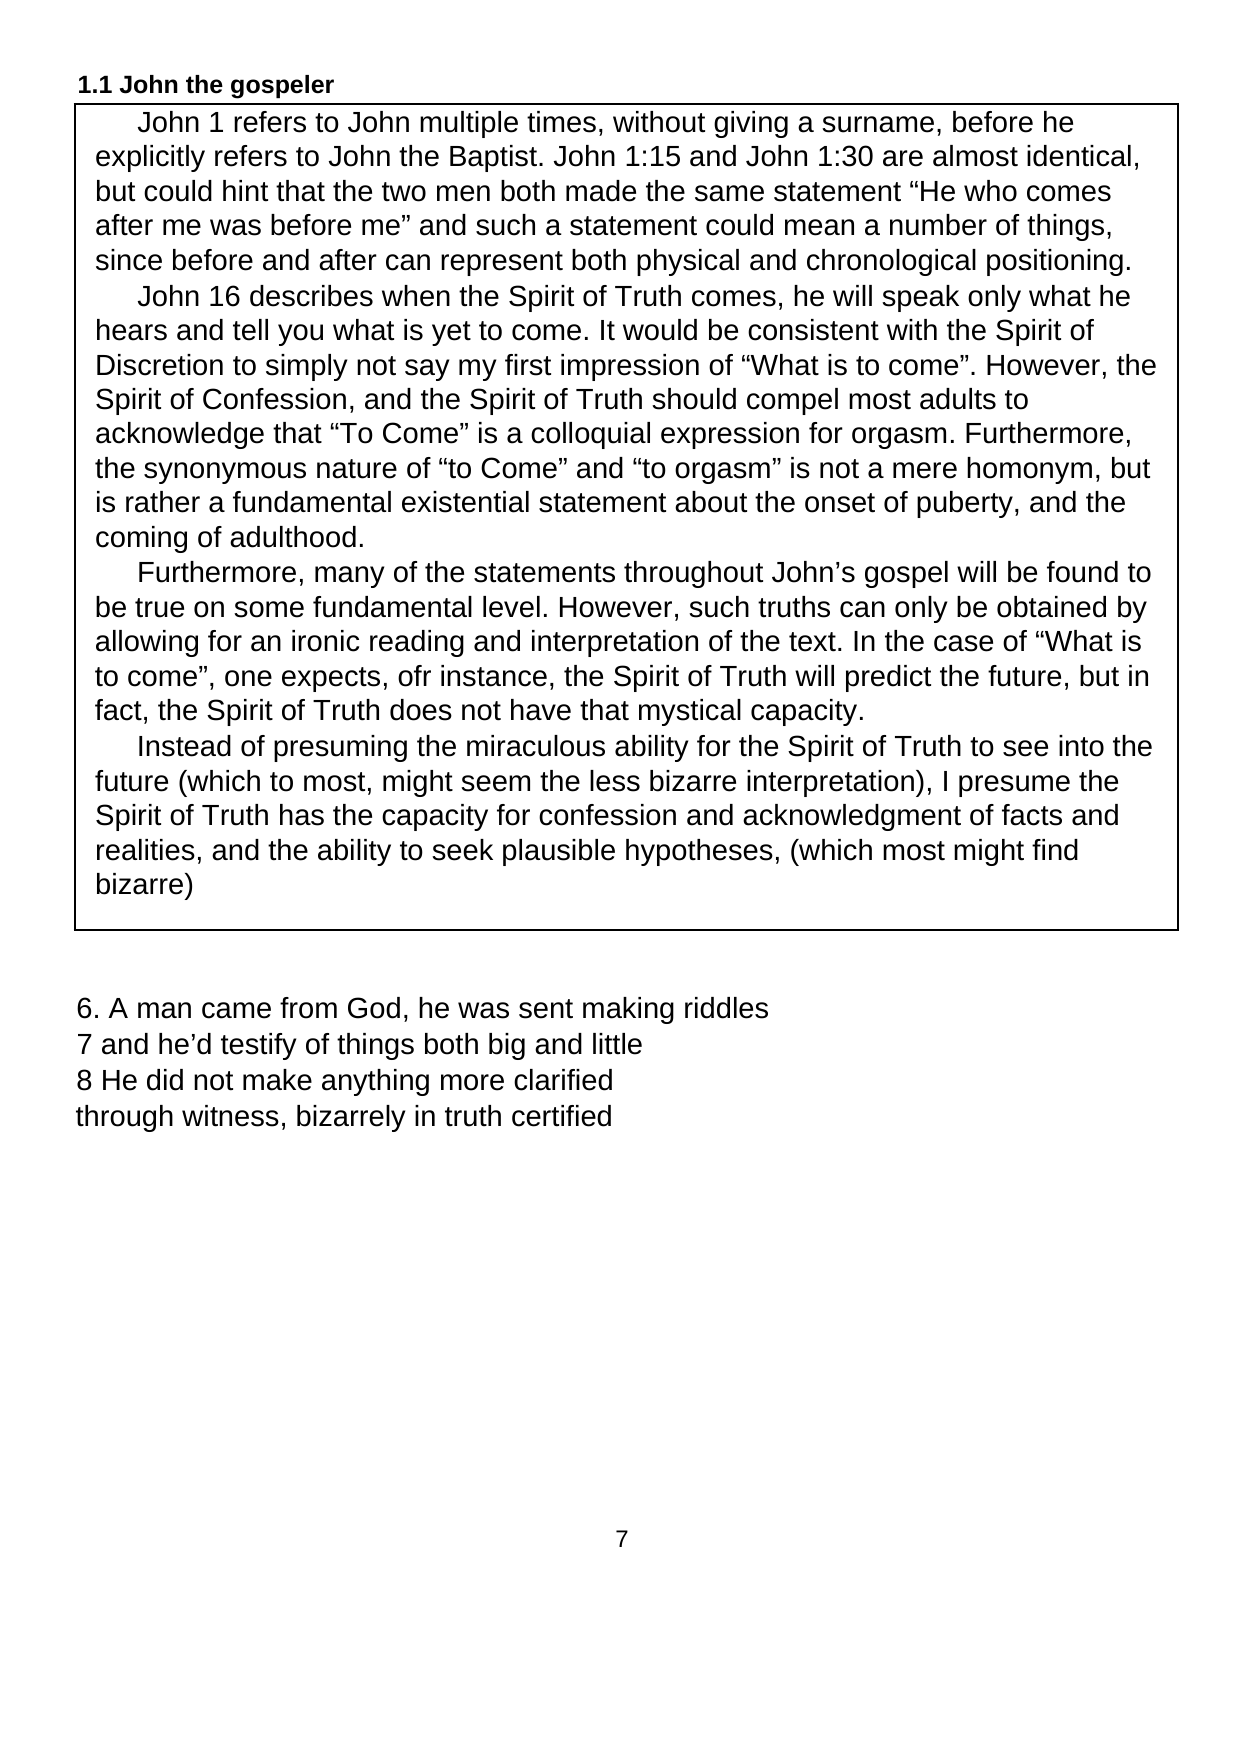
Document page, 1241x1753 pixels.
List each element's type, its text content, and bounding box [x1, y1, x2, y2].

table_header John 1 refers to John multiple times, without giving a surname, before he explicitly refers to John the Baptist. John 1:15 and John 1:30 are almost identical, but could hint that the two men both made the same statement “He who comes after me was before me” and such a statement could mean a number of things, since before and after can represent both physical and chronological positioning. John 16 describes when the Spirit of Truth comes, he will speak only what he hears and tell you what is yet to come. It would be consistent with the Spirit of Discretion to simply not say my first impression of “What is to come”. However, the Spirit of Confession, and the Spirit of Truth should compel most adults to acknowledge that “To Come” is a colloquial expression for orgasm. Furthermore, the synonymous nature of “to Come” and “to orgasm” is not a mere homonym, but is rather a fundamental existential statement about the onset of puberty, and the coming of adulthood. Furthermore, many of the statements throughout John’s gospel will be found to be true on some fundamental level. However, such truths can only be obtained by allowing for an ironic reading and interpretation of the text. In the case of “What is to come”, one expects, ofr instance, the Spirit of Truth will predict the future, but in fact, the Spirit of Truth does not have that mystical capacity. Instead of presuming the miraculous ability for the Spirit of Truth to see into the future (which to most, might seem the less bizarre interpretation), I presume the Spirit of Truth has the capacity for confession and acknowledgment of facts and realities, and the ability to seek plausible hypotheses, (which most might find bizarre) [76, 105, 1177, 929]
text 8 He did not make anything more clarified [76, 1063, 1178, 1097]
text 7 and he’d testify of things both big and little [76, 1027, 1178, 1061]
text 6. A man came from God, he was sent making riddles [76, 991, 1178, 1025]
text through witness, bizarrely in truth certified [75, 1099, 1178, 1133]
text 7 [615, 1525, 1178, 1553]
subtitle 1.1 John the gospeler [77, 70, 1178, 99]
